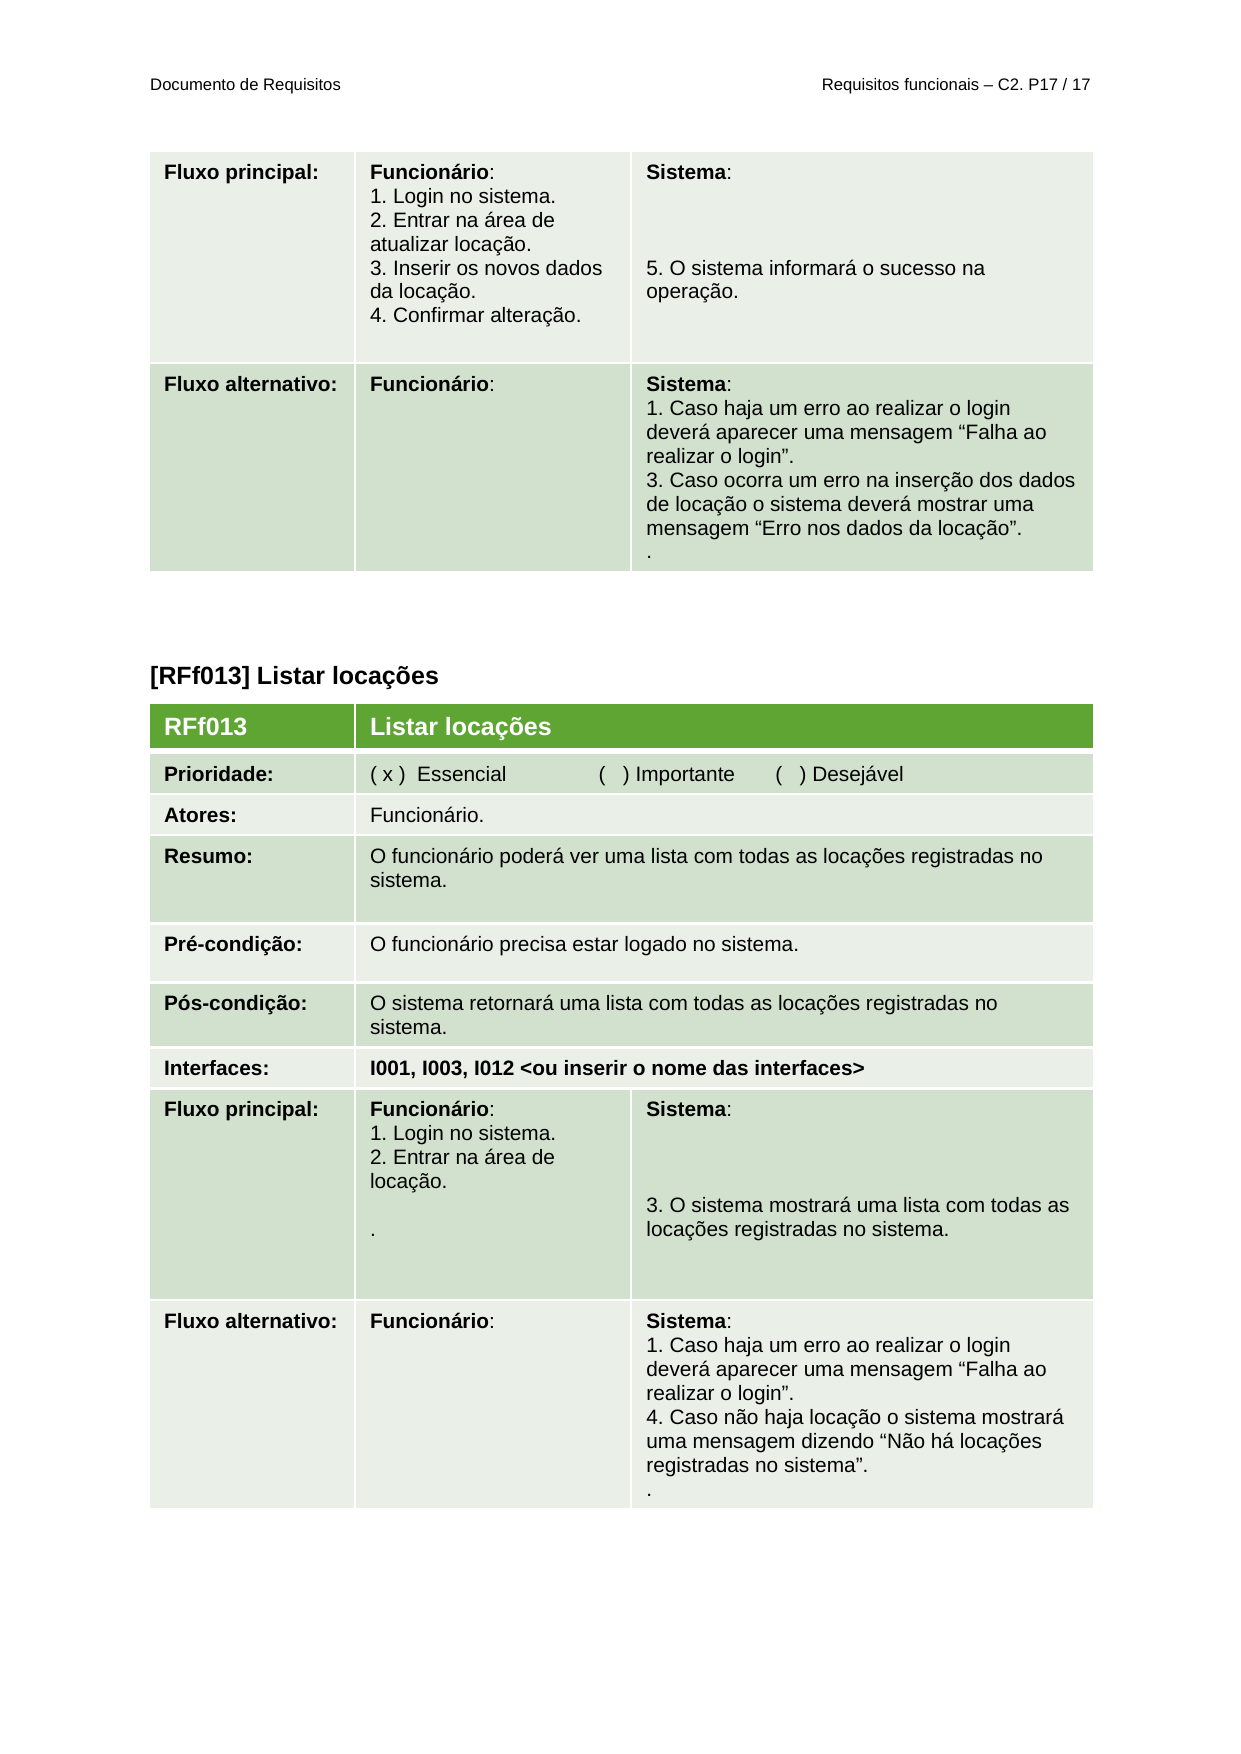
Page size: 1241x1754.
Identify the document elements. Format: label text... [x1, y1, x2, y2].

table_cell Funcionário: 1. Login no sistema. 2. Entrar na área de locação. . [356, 1090, 630, 1299]
table_cell Atores: [150, 795, 354, 834]
table_cell Funcionário: [356, 1301, 630, 1508]
table_cell Sistema: 1. Caso haja um erro ao realizar o login deverá aparecer uma mensagem “Falha ao realizar o login”. 4. Caso não haja locação o sistema mostrará uma mensagem dizendo “Não há locações registradas no sistema”. . [632, 1301, 1093, 1508]
table_cell Pré-condição: [150, 925, 354, 981]
table_cell O funcionário precisa estar logado no sistema. [356, 925, 1093, 981]
table_cell Sistema: 5. O sistema informará o sucesso na operação. [632, 152, 1093, 362]
table_cell Fluxo alternativo: [150, 1301, 354, 1508]
table_cell Fluxo principal: [150, 1090, 354, 1299]
table_header Listar locações [356, 704, 1093, 748]
table_cell Funcionário: [356, 364, 630, 571]
table_cell I001, I003, I012 <ou inserir o nome das interfaces> [356, 1049, 1093, 1087]
table_cell Fluxo alternativo: [150, 364, 354, 571]
list [RFf013] Listar locações [150, 661, 1090, 689]
table_cell Pós-condição: [150, 984, 354, 1046]
table_cell Resumo: [150, 836, 354, 922]
table_cell Funcionário: 1. Login no sistema. 2. Entrar na área de atualizar locação. 3. Inserir os novos dados da locação. 4. Confirmar alteração. [356, 152, 630, 362]
table_cell ( x ) Essencial ( ) Importante ( ) Desejável [356, 754, 1093, 793]
table_cell Interfaces: [150, 1049, 354, 1087]
table_header RFf013 [150, 704, 354, 748]
table_cell Fluxo principal: [150, 152, 354, 362]
table_cell Prioridade: [150, 754, 354, 793]
table_cell O funcionário poderá ver uma lista com todas as locações registradas no sistema. [356, 836, 1093, 922]
table_cell Sistema: 3. O sistema mostrará uma lista com todas as locações registradas no sistema. [632, 1090, 1093, 1299]
table_cell O sistema retornará uma lista com todas as locações registradas no sistema. [356, 984, 1093, 1046]
table_cell Funcionário. [356, 795, 1093, 834]
table_cell Sistema: 1. Caso haja um erro ao realizar o login deverá aparecer uma mensagem “Falha ao realizar o login”. 3. Caso ocorra um erro na inserção dos dados de locação o sistema deverá mostrar uma mensagem “Erro nos dados da locação”. . [632, 364, 1093, 571]
